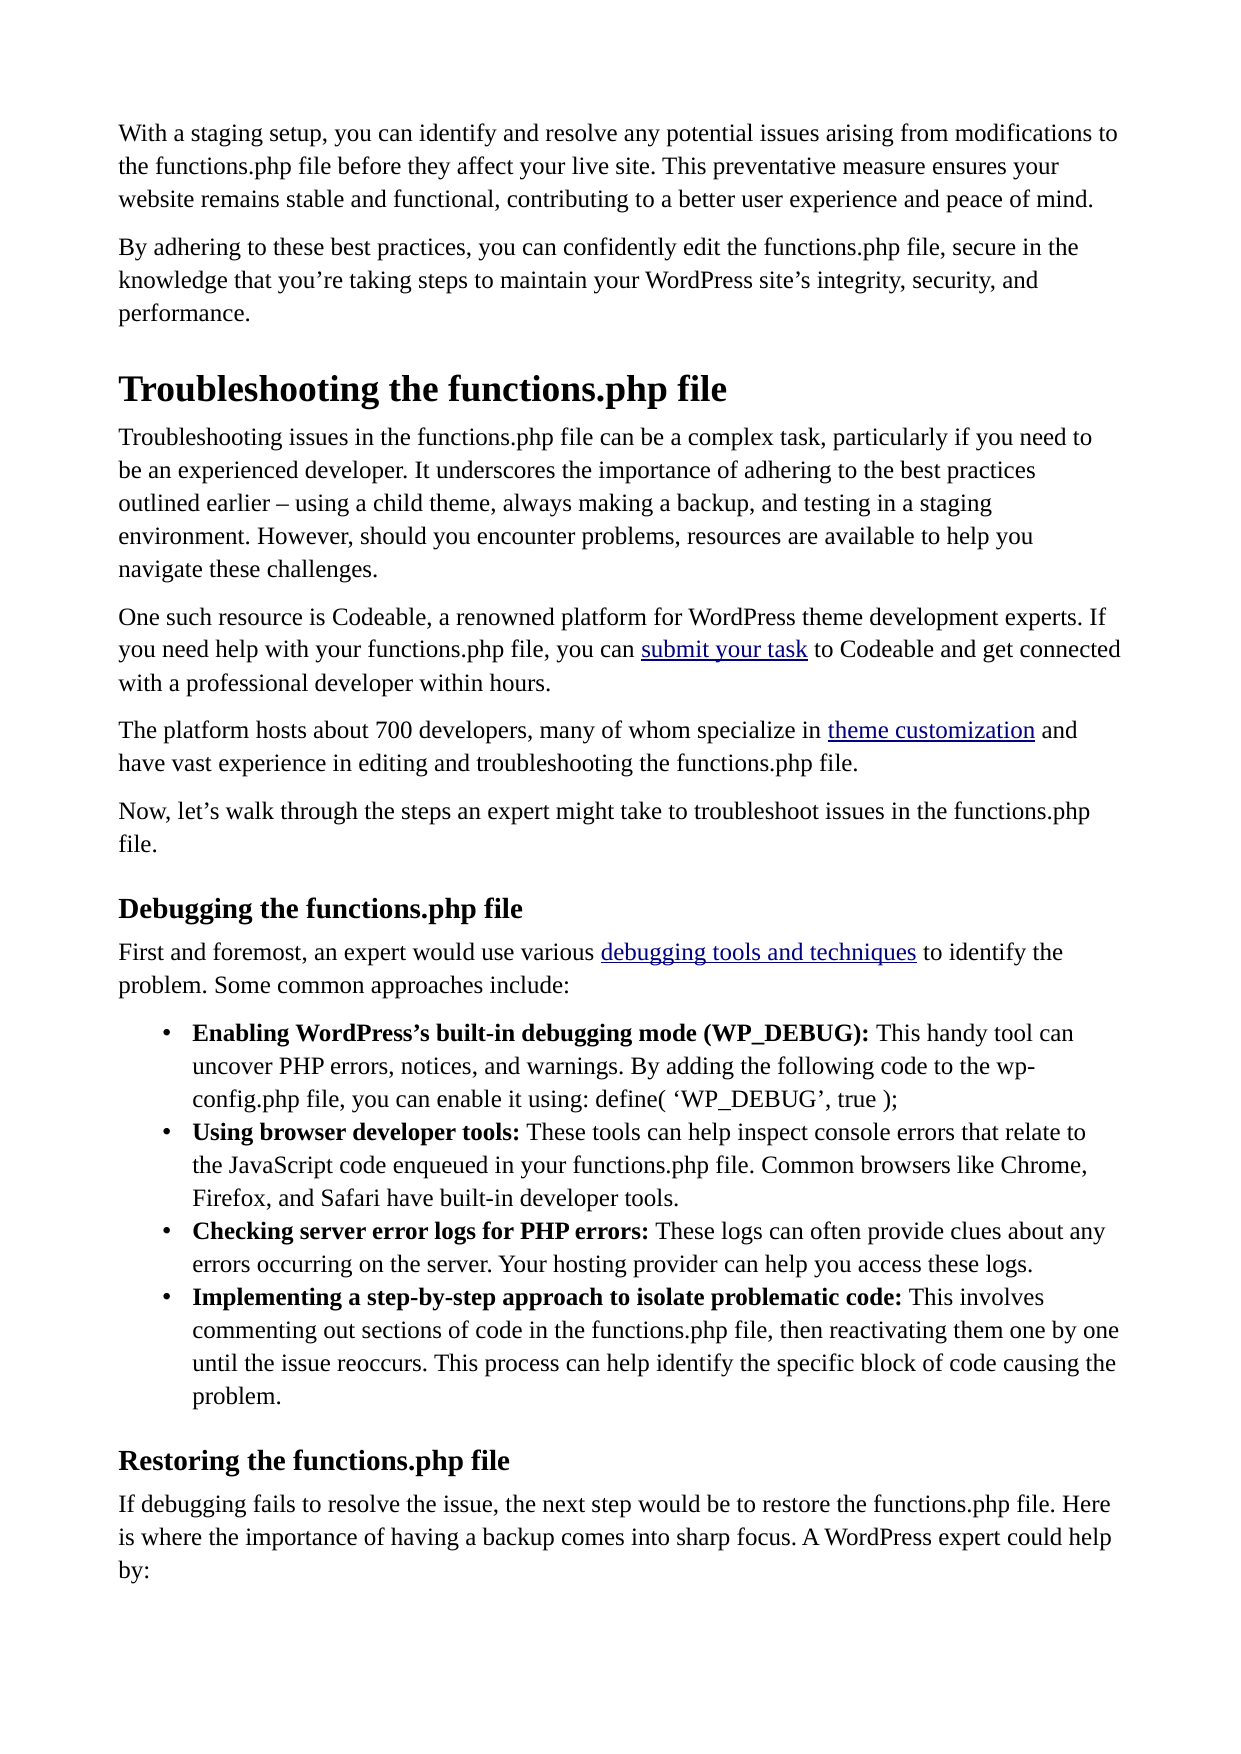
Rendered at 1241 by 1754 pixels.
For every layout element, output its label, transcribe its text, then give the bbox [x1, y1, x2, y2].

list Enabling WordPress’s built-in debugging mode (WP_DEBUG): This handy tool can uncover PHP errors, notices, and warnings. By adding the following code to the wp-config.php file, you can enable it using: define( ‘WP_DEBUG’, true ); [162, 1018, 1122, 1112]
list Implementing a step-by-step approach to isolate problematic code: This involves commenting out sections of code in the functions.php file, then reactivating them one by one until the issue reoccurs. This process can help identify the specific block of code causing the problem. [162, 1282, 1122, 1410]
list Checking server error logs for PHP errors: These logs can often provide clues about any errors occurring on the server. Your hosting provider can help you access these logs. [162, 1216, 1122, 1278]
subtitle Debugging the functions.php file [118, 891, 1122, 924]
text Troubleshooting issues in the functions.php file can be a complex task, particularly if you need to be an experienced developer. It underscores the importance of adhering to the best practices outlined earlier – using a child theme, always making a backup, and testing in a staging environment. However, should you encounter problems, resources are available to help you navigate these challenges. [118, 422, 1122, 583]
text If debugging fails to resolve the issue, the next step would be to restore the functions.php file. Here is where the importance of having a backup comes into sharp focus. A WordPress expert could help by: [118, 1489, 1122, 1584]
list Using browser developer tools: These tools can help inspect console errors that relate to the JavaScript code enqueued in your functions.php file. Common browsers like Chrome, Firefox, and Safari have built-in developer tools. [162, 1117, 1122, 1212]
subtitle Troubleshooting the functions.php file [118, 366, 1122, 409]
subtitle Restoring the functions.php file [118, 1443, 1122, 1477]
text First and foremost, an expert would use various debugging tools and techniques to identify the problem. Some common approaches include: [118, 937, 1122, 999]
text The platform hosts about 700 developers, many of whom specialize in theme customization and have vast experience in editing and troubleshooting the functions.php file. [118, 715, 1122, 777]
text With a staging setup, you can identify and resolve any potential issues arising from modifications to the functions.php file before they affect your live site. This preventative measure ensures your website remains stable and functional, contributing to a better user experience and peace of mind. [118, 118, 1122, 213]
text One such resource is Codeable, a renowned platform for WordPress theme development experts. If you need help with your functions.php file, you can submit your task to Codeable and get connected with a professional developer within hours. [118, 602, 1122, 696]
text Now, let’s walk through the steps an expert might take to troubleshoot issues in the functions.php file. [118, 796, 1122, 858]
text By adhering to these best practices, you can confidently edit the functions.php file, secure in the knowledge that you’re taking steps to maintain your WordPress site’s integrity, security, and performance. [118, 232, 1122, 327]
